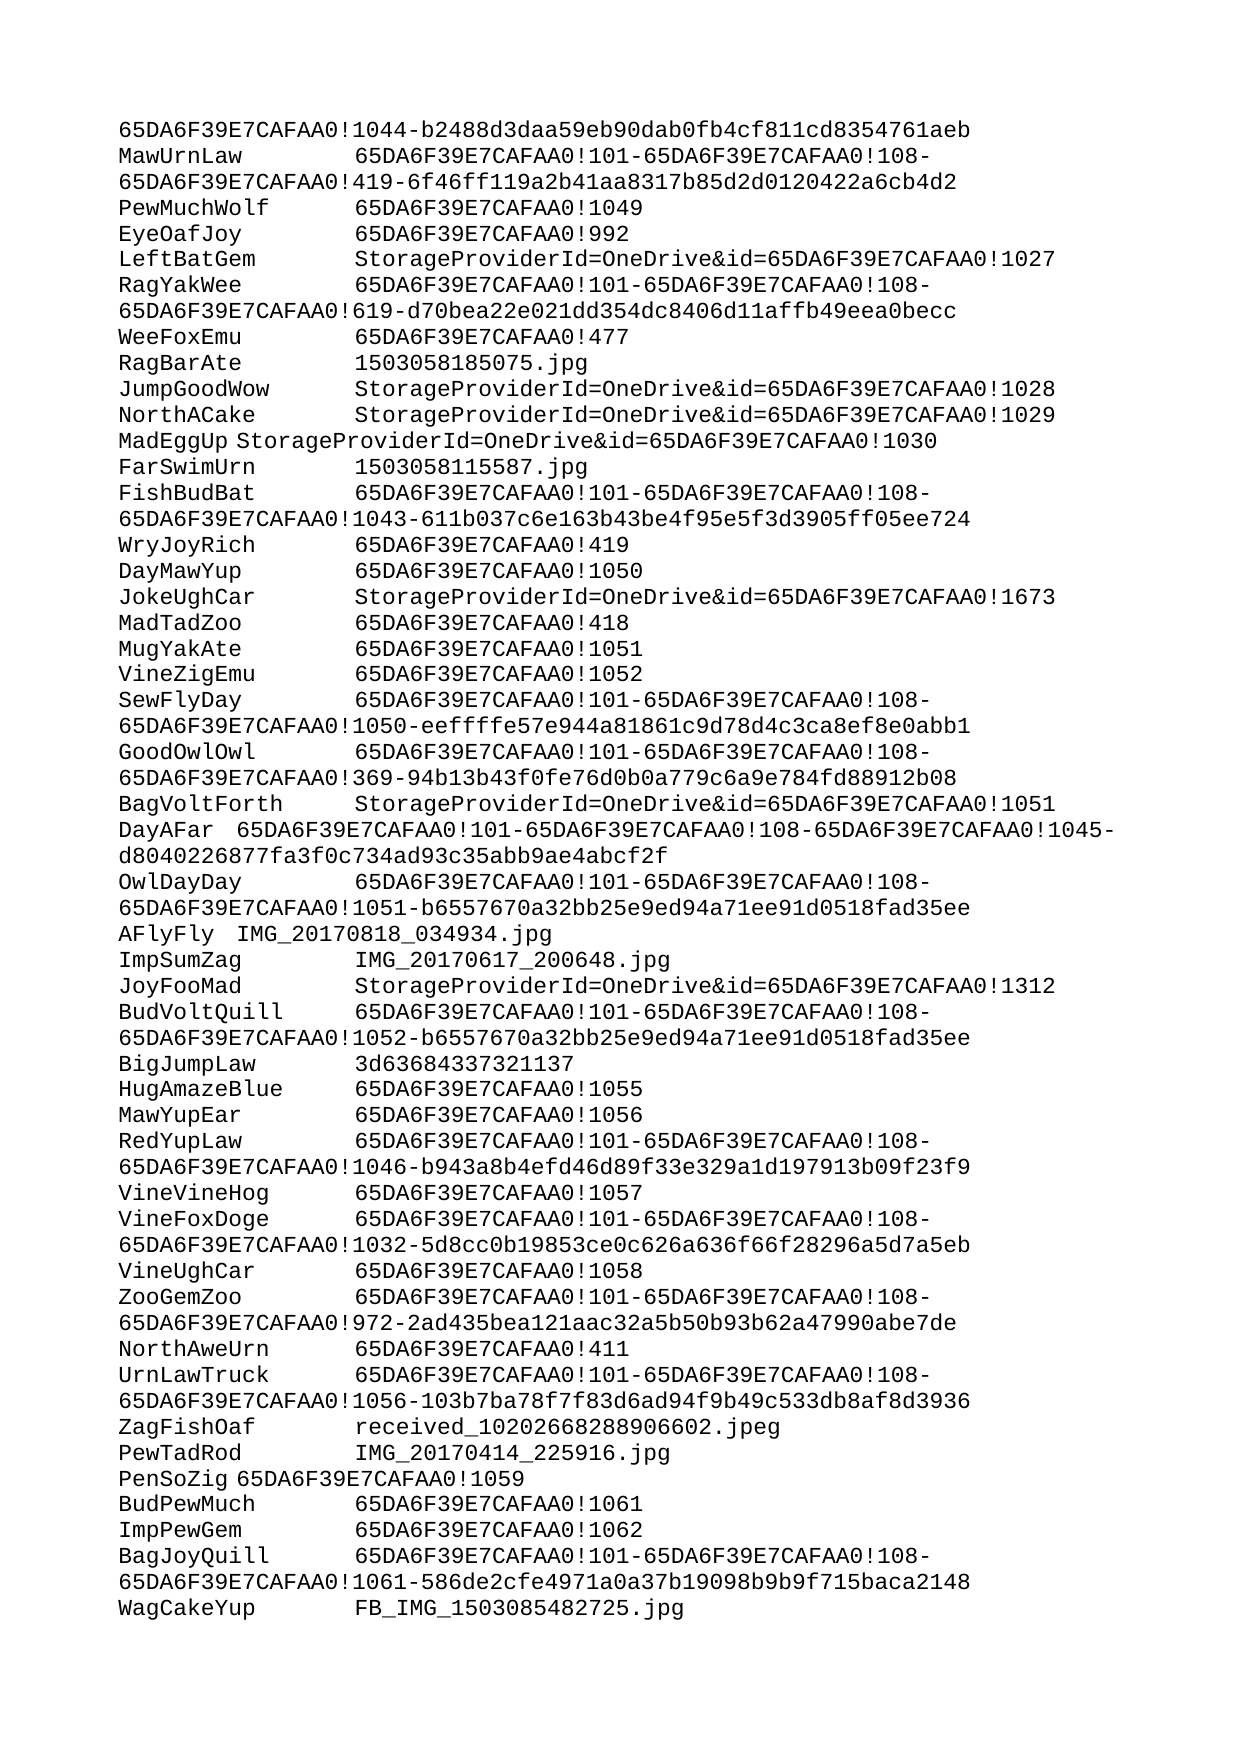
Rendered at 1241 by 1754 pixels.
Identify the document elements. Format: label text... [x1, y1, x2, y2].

text ZagFishOaf received_10202668288906602.jpeg [118, 1415, 1122, 1441]
text AFlyFly IMG_20170818_034934.jpg [118, 922, 1122, 948]
text OwlDayDay 65DA6F39E7CAFAA0!101-65DA6F39E7CAFAA0!108-65DA6F39E7CAFAA0!1051-b6557670a32bb25e9ed94a71ee91d0518fad35ee [118, 870, 1122, 922]
text ImpSumZag IMG_20170617_200648.jpg [118, 948, 1122, 974]
text MadEggUp StorageProviderId=OneDrive&id=65DA6F39E7CAFAA0!1030 [118, 429, 1122, 455]
text VineZigEmu 65DA6F39E7CAFAA0!1052 [118, 663, 1122, 689]
text BigJumpLaw 3d63684337321137 [118, 1052, 1122, 1078]
text GoodOwlOwl 65DA6F39E7CAFAA0!101-65DA6F39E7CAFAA0!108-65DA6F39E7CAFAA0!369-94b13b43f0fe76d0b0a779c6a9e784fd88912b08 [118, 741, 1122, 792]
text DayAFar 65DA6F39E7CAFAA0!101-65DA6F39E7CAFAA0!108-65DA6F39E7CAFAA0!1045-d8040226877fa3f0c734ad93c35abb9ae4abcf2f [118, 818, 1122, 870]
text ZooGemZoo 65DA6F39E7CAFAA0!101-65DA6F39E7CAFAA0!108-65DA6F39E7CAFAA0!972-2ad435bea121aac32a5b50b93b62a47990abe7de [118, 1285, 1122, 1337]
text WryJoyRich 65DA6F39E7CAFAA0!419 [118, 533, 1122, 559]
text RedYupLaw 65DA6F39E7CAFAA0!101-65DA6F39E7CAFAA0!108-65DA6F39E7CAFAA0!1046-b943a8b4efd46d89f33e329a1d197913b09f23f9 [118, 1130, 1122, 1182]
text MadTadZoo 65DA6F39E7CAFAA0!418 [118, 611, 1122, 637]
text EyeOafJoy 65DA6F39E7CAFAA0!992 [118, 222, 1122, 248]
text MawUrnLaw 65DA6F39E7CAFAA0!101-65DA6F39E7CAFAA0!108-65DA6F39E7CAFAA0!419-6f46ff119a2b41aa8317b85d2d0120422a6cb4d2 [118, 144, 1122, 196]
text NorthAweUrn 65DA6F39E7CAFAA0!411 [118, 1337, 1122, 1363]
text ImpPewGem 65DA6F39E7CAFAA0!1062 [118, 1519, 1122, 1545]
text WagCakeYup FB_IMG_1503085482725.jpg [118, 1597, 1122, 1622]
text VineFoxDoge 65DA6F39E7CAFAA0!101-65DA6F39E7CAFAA0!108-65DA6F39E7CAFAA0!1032-5d8cc0b19853ce0c626a636f66f28296a5d7a5eb [118, 1207, 1122, 1259]
text HugAmazeBlue 65DA6F39E7CAFAA0!1055 [118, 1078, 1122, 1104]
text BagJoyQuill 65DA6F39E7CAFAA0!101-65DA6F39E7CAFAA0!108-65DA6F39E7CAFAA0!1061-586de2cfe4971a0a37b19098b9b9f715baca2148 [118, 1545, 1122, 1597]
text PenSoZig 65DA6F39E7CAFAA0!1059 [118, 1467, 1122, 1493]
text FarSwimUrn 1503058115587.jpg [118, 455, 1122, 481]
text JokeUghCar StorageProviderId=OneDrive&id=65DA6F39E7CAFAA0!1673 [118, 585, 1122, 611]
text JumpGoodWow StorageProviderId=OneDrive&id=65DA6F39E7CAFAA0!1028 [118, 377, 1122, 403]
text WeeFoxEmu 65DA6F39E7CAFAA0!477 [118, 326, 1122, 352]
text JoyFooMad StorageProviderId=OneDrive&id=65DA6F39E7CAFAA0!1312 [118, 974, 1122, 1000]
text VineVineHog 65DA6F39E7CAFAA0!1057 [118, 1182, 1122, 1207]
text NorthACake StorageProviderId=OneDrive&id=65DA6F39E7CAFAA0!1029 [118, 403, 1122, 429]
text UrnLawTruck 65DA6F39E7CAFAA0!101-65DA6F39E7CAFAA0!108-65DA6F39E7CAFAA0!1056-103b7ba78f7f83d6ad94f9b49c533db8af8d3936 [118, 1363, 1122, 1415]
text MugYakAte 65DA6F39E7CAFAA0!1051 [118, 637, 1122, 663]
text VineUghCar 65DA6F39E7CAFAA0!1058 [118, 1259, 1122, 1285]
text DayMawYup 65DA6F39E7CAFAA0!1050 [118, 559, 1122, 585]
text RagYakWee 65DA6F39E7CAFAA0!101-65DA6F39E7CAFAA0!108-65DA6F39E7CAFAA0!619-d70bea22e021dd354dc8406d11affb49eea0becc [118, 274, 1122, 326]
text PewMuchWolf 65DA6F39E7CAFAA0!1049 [118, 196, 1122, 222]
text 65DA6F39E7CAFAA0!1044-b2488d3daa59eb90dab0fb4cf811cd8354761aeb [118, 118, 1122, 144]
text RagBarAte 1503058185075.jpg [118, 352, 1122, 377]
text SewFlyDay 65DA6F39E7CAFAA0!101-65DA6F39E7CAFAA0!108-65DA6F39E7CAFAA0!1050-eeffffe57e944a81861c9d78d4c3ca8ef8e0abb1 [118, 689, 1122, 741]
text LeftBatGem StorageProviderId=OneDrive&id=65DA6F39E7CAFAA0!1027 [118, 248, 1122, 274]
text BagVoltForth StorageProviderId=OneDrive&id=65DA6F39E7CAFAA0!1051 [118, 792, 1122, 818]
text MawYupEar 65DA6F39E7CAFAA0!1056 [118, 1104, 1122, 1130]
text BudPewMuch 65DA6F39E7CAFAA0!1061 [118, 1493, 1122, 1519]
text PewTadRod IMG_20170414_225916.jpg [118, 1441, 1122, 1467]
text BudVoltQuill 65DA6F39E7CAFAA0!101-65DA6F39E7CAFAA0!108-65DA6F39E7CAFAA0!1052-b6557670a32bb25e9ed94a71ee91d0518fad35ee [118, 1000, 1122, 1052]
text FishBudBat 65DA6F39E7CAFAA0!101-65DA6F39E7CAFAA0!108-65DA6F39E7CAFAA0!1043-611b037c6e163b43be4f95e5f3d3905ff05ee724 [118, 481, 1122, 533]
